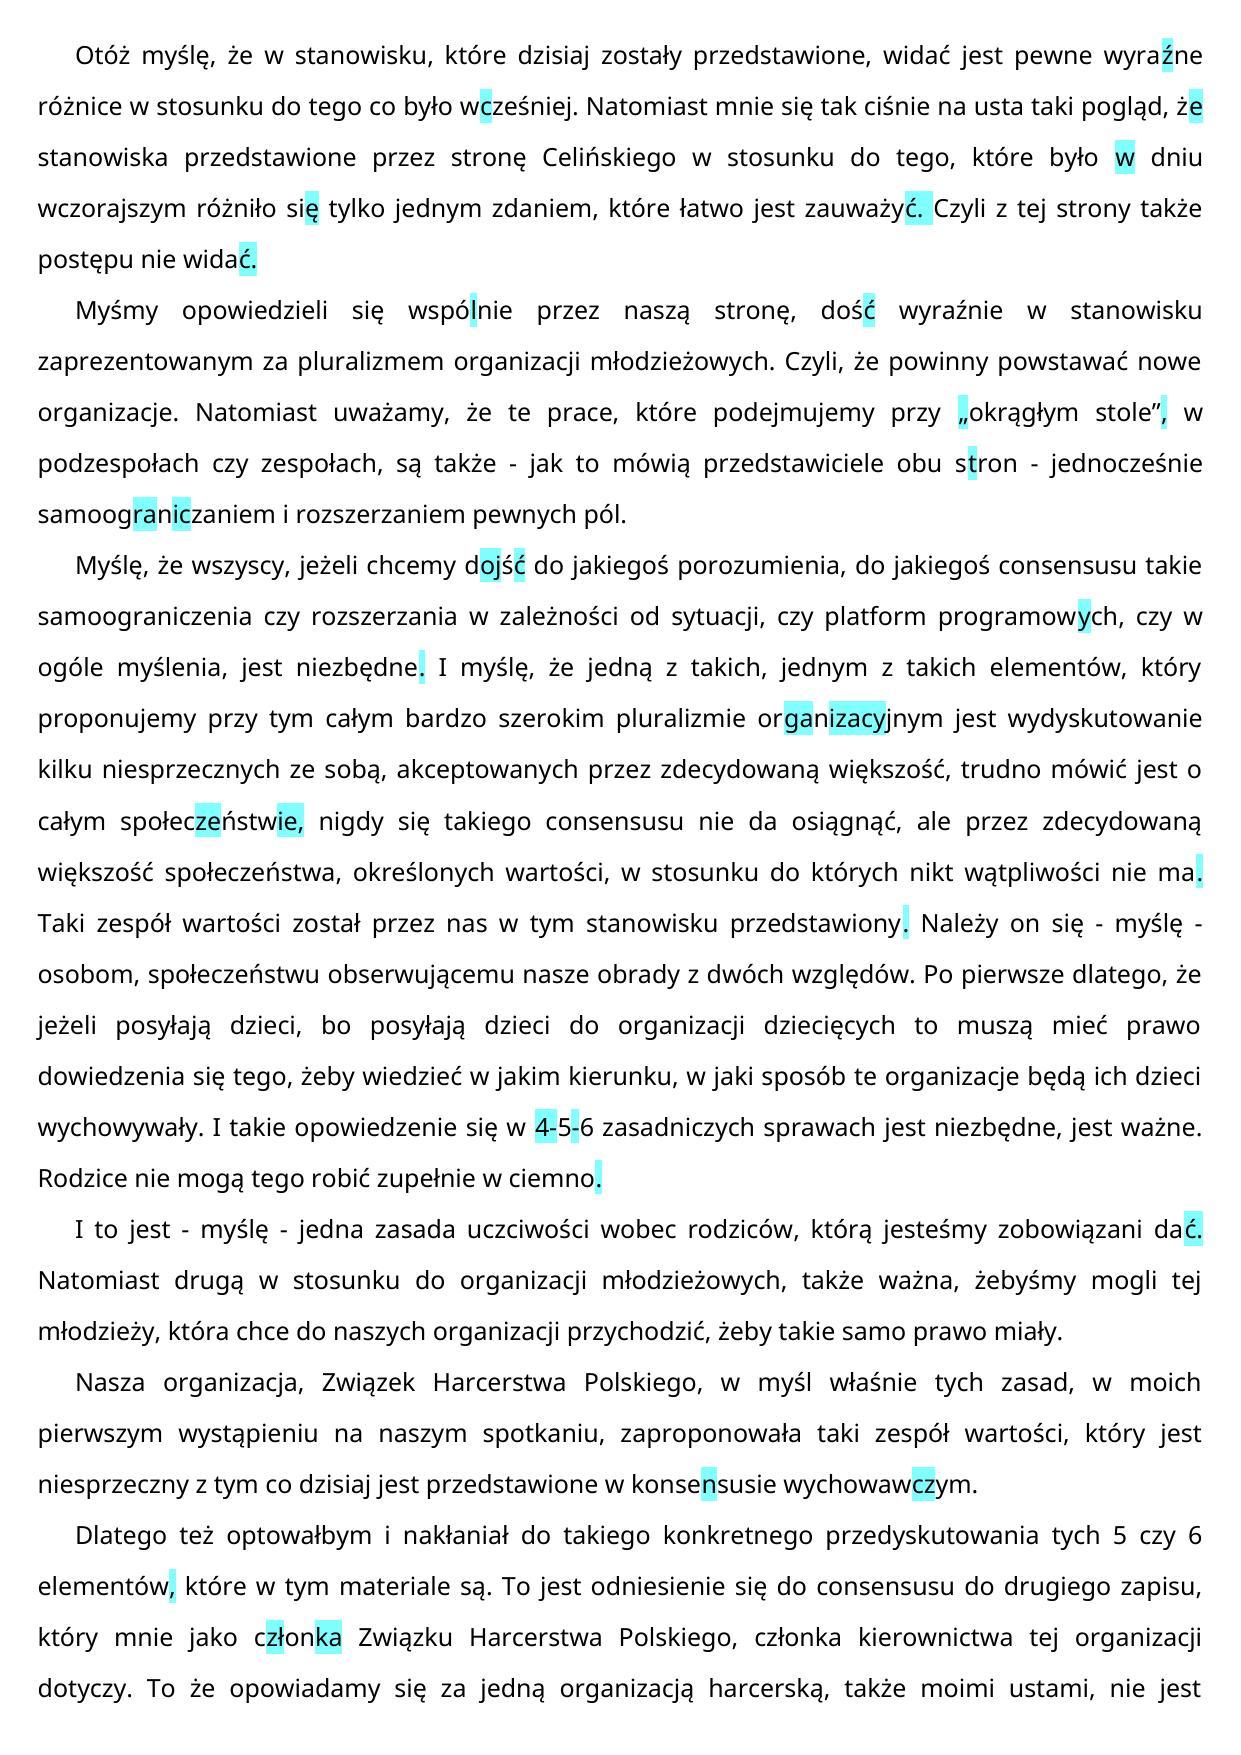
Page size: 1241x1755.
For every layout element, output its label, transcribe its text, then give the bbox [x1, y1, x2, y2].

text Myślę, że wszyscy, jeżeli chcemy dojść do jakiegoś porozumienia, do jakiegoś consensusu takie samoograniczenia czy rozszerzania w zależności od sytuacji, czy platform programowych, czy w ogóle myślenia, jest niezbędne. I myślę, że jedną z takich, jednym z takich elementów, który proponujemy przy tym całym bardzo szerokim pluralizmie organizacyjnym jest wydyskutowanie kilku niesprzecznych ze sobą, akceptowanych przez zdecydowaną większość, trudno mówić jest o całym społeczeństwie, nigdy się takiego consensusu nie da osiągnąć, ale przez zdecydowaną większość społeczeństwa, określonych wartości, w stosunku do których nikt wątpliwości nie ma. Taki zespół wartości został przez nas w tym stanowisku przedstawiony. Należy on się - myślę - osobom, społeczeństwu obserwującemu nasze obrady z dwóch względów. Po pierwsze dlatego, że jeżeli posyłają dzieci, bo posyłają dzieci do organizacji dziecięcych to muszą mieć prawo dowiedzenia się tego, żeby wiedzieć w jakim kierunku, w jaki sposób te organizacje będą ich dzieci wychowywały. I takie opowiedzenie się w 4-5-6 zasadniczych sprawach jest niezbędne, jest ważne. Rodzice nie mogą tego robić zupełnie w ciemno. [37, 548, 1203, 1194]
text Dlatego też optowałbym i nakłaniał do takiego konkretnego przedyskutowania tych 5 czy 6 elementów, które w tym materiale są. To jest odniesienie się do consensusu do drugiego zapisu, który mnie jako członka Związku Harcerstwa Polskiego, członka kierownictwa tej organizacji dotyczy. To że opowiadamy się za jedną organizacją harcerską, także moimi ustami, nie jest [37, 1518, 1203, 1705]
text Nasza organizacja, Związek Harcerstwa Polskiego, w myśl właśnie tych zasad, w moich pierwszym wystąpieniu na naszym spotkaniu, zaproponowała taki zespół wartości, który jest niesprzeczny z tym co dzisiaj jest przedstawione w konsensusie wychowawczym. [37, 1364, 1203, 1501]
text Otóż myślę, że w stanowisku, które dzisiaj zostały przedstawione, widać jest pewne wyraźne różnice w stosunku do tego co było wcześniej. Natomiast mnie się tak ciśnie na usta taki pogląd, że stanowiska przedstawione przez stronę Celińskiego w stosunku do tego, które było w dniu wczorajszym różniło się tylko jednym zdaniem, które łatwo jest zauważyć. Czyli z tej strony także postępu nie widać. [37, 37, 1203, 276]
text Myśmy opowiedzieli się wspólnie przez naszą stronę, dość wyraźnie w stanowisku zaprezentowanym za pluralizmem organizacji młodzieżowych. Czyli, że powinny powstawać nowe organizacje. Natomiast uważamy, że te prace, które podejmujemy przy „okrągłym stole”, w podzespołach czy zespołach, są także - jak to mówią przedstawiciele obu stron - jednocześnie samoograniczaniem i rozszerzaniem pewnych pól. [37, 293, 1203, 531]
text I to jest - myślę - jedna zasada uczciwości wobec rodziców, którą jesteśmy zobowiązani dać. Natomiast drugą w stosunku do organizacji młodzieżowych, także ważna, żebyśmy mogli tej młodzieży, która chce do naszych organizacji przychodzić, żeby takie samo prawo miały. [37, 1211, 1203, 1348]
